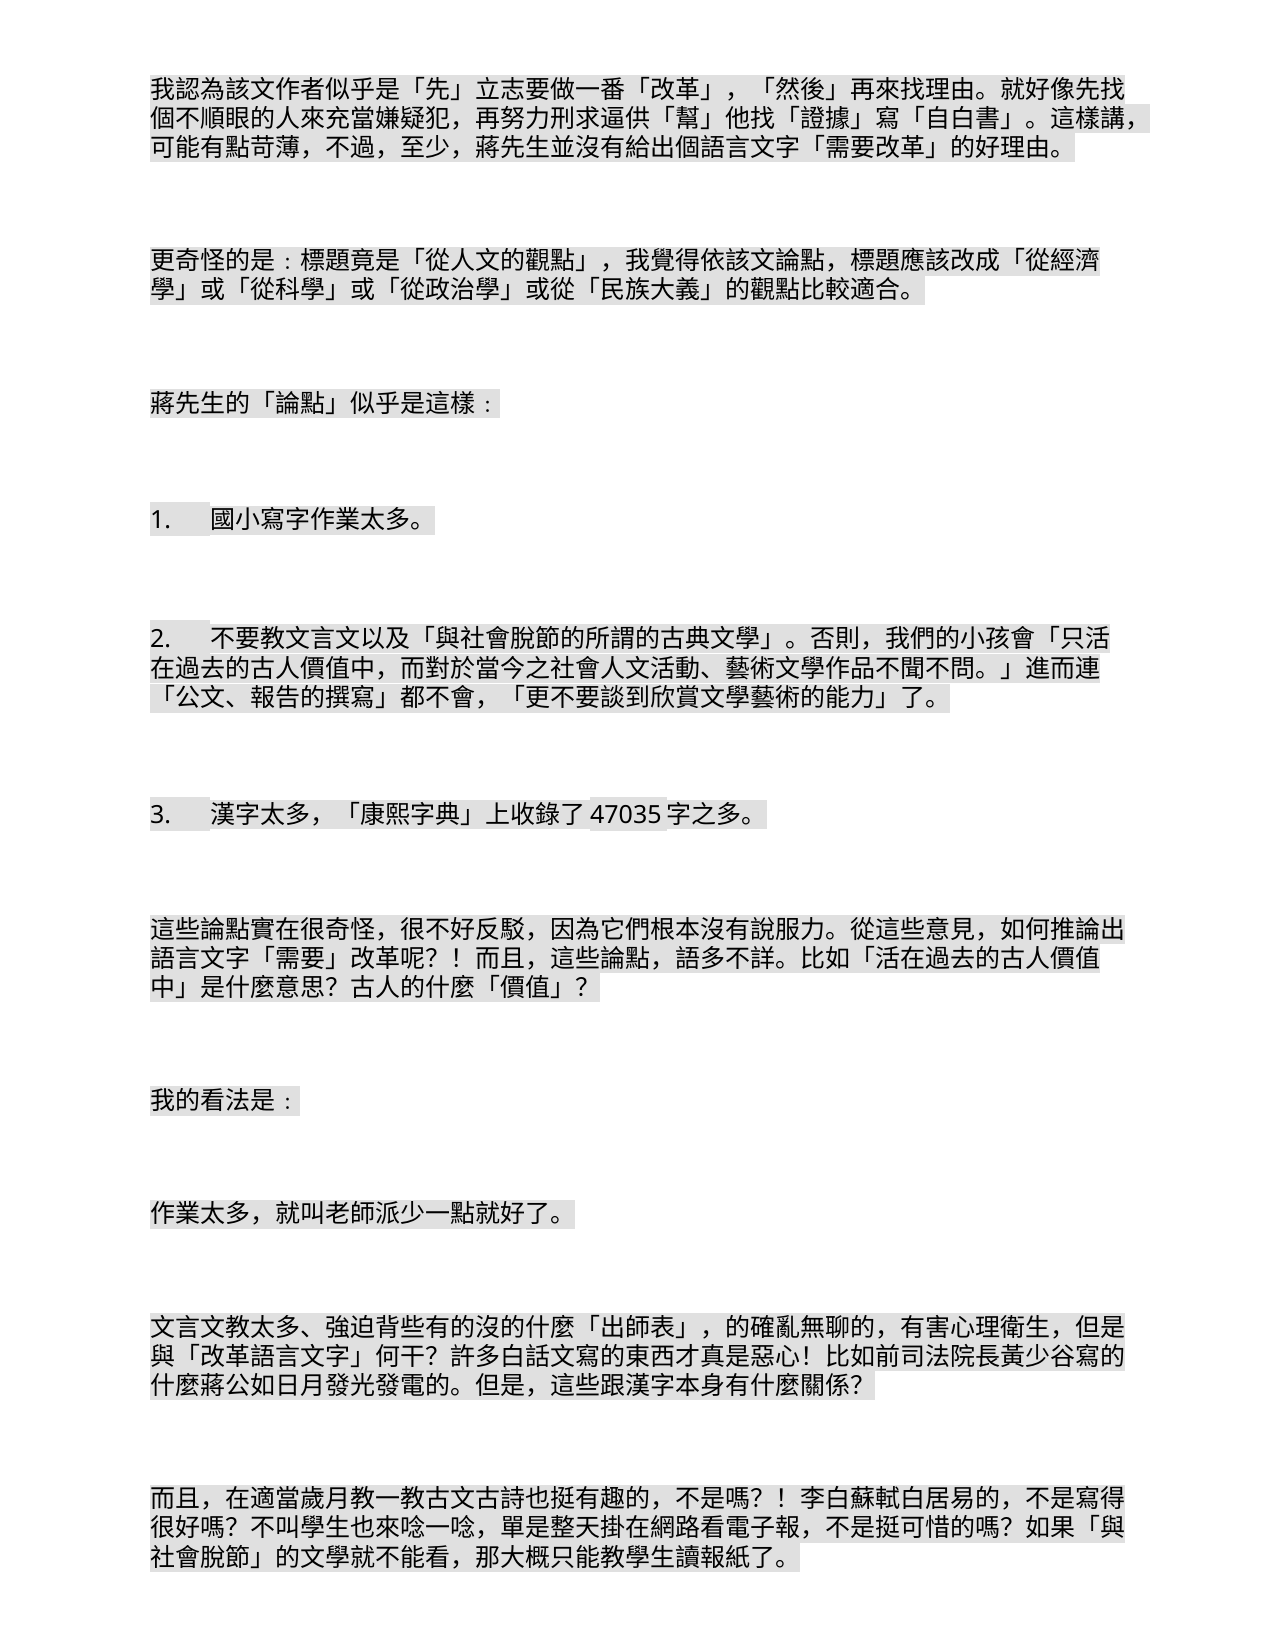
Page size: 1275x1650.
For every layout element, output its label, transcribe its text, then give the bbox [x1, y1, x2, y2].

text 更奇怪的是﹕標題竟是「從人文的觀點」，我覺得依該文論點，標題應該改成「從經濟學」或「從科學」或「從政治學」或從「民族大義」的觀點比較適合。 [150, 247, 1125, 305]
text 蔣先生的「論點」似乎是這樣﹕ [150, 389, 1125, 418]
text 作業太多，就叫老師派少一點就好了。 [150, 1200, 1125, 1229]
text 1. 國小寫字作業太多。 [150, 502, 1125, 536]
text 而且，在適當歲月教一教古文古詩也挺有趣的，不是嗎？！李白蘇軾白居易的，不是寫得很好嗎？不叫學生也來唸一唸，單是整天掛在網路看電子報，不是挺可惜的嗎？如果「與社會脫節」的文學就不能看，那大概只能教學生讀報紙了。 [150, 1484, 1125, 1572]
text 我認為該文作者似乎是「先」立志要做一番「改革」，「然後」再來找理由。就好像先找個不順眼的人來充當嫌疑犯，再努力刑求逼供「幫」他找「證據」寫「自白書」。這樣講，可能有點苛薄，不過，至少，蔣先生並沒有給出個語言文字「需要改革」的好理由。 [150, 75, 1125, 162]
text 這些論點實在很奇怪，很不好反駁，因為它們根本沒有說服力。從這些意見，如何推論出語言文字「需要」改革呢？！而且，這些論點，語多不詳。比如「活在過去的古人價值中」是什麼意思？古人的什麼「價值」？ [150, 915, 1125, 1002]
text 2. 不要教文言文以及「與社會脫節的所謂的古典文學」。否則，我們的小孩會「只活在過去的古人價值中，而對於當今之社會人文活動、藝術文學作品不聞不問。」進而連「公文、報告的撰寫」都不會，「更不要談到欣賞文學藝術的能力」了。 [150, 620, 1125, 713]
text 3. 漢字太多，「康熙字典」上收錄了47035字之多。 [150, 797, 1125, 831]
text 我的看法是﹕ [150, 1086, 1125, 1116]
text 文言文教太多、強迫背些有的沒的什麼「出師表」，的確亂無聊的，有害心理衛生，但是與「改革語言文字」何干？許多白話文寫的東西才真是惡心！比如前司法院長黃少谷寫的什麼蔣公如日月發光發電的。但是，這些跟漢字本身有什麼關係？ [150, 1313, 1125, 1400]
